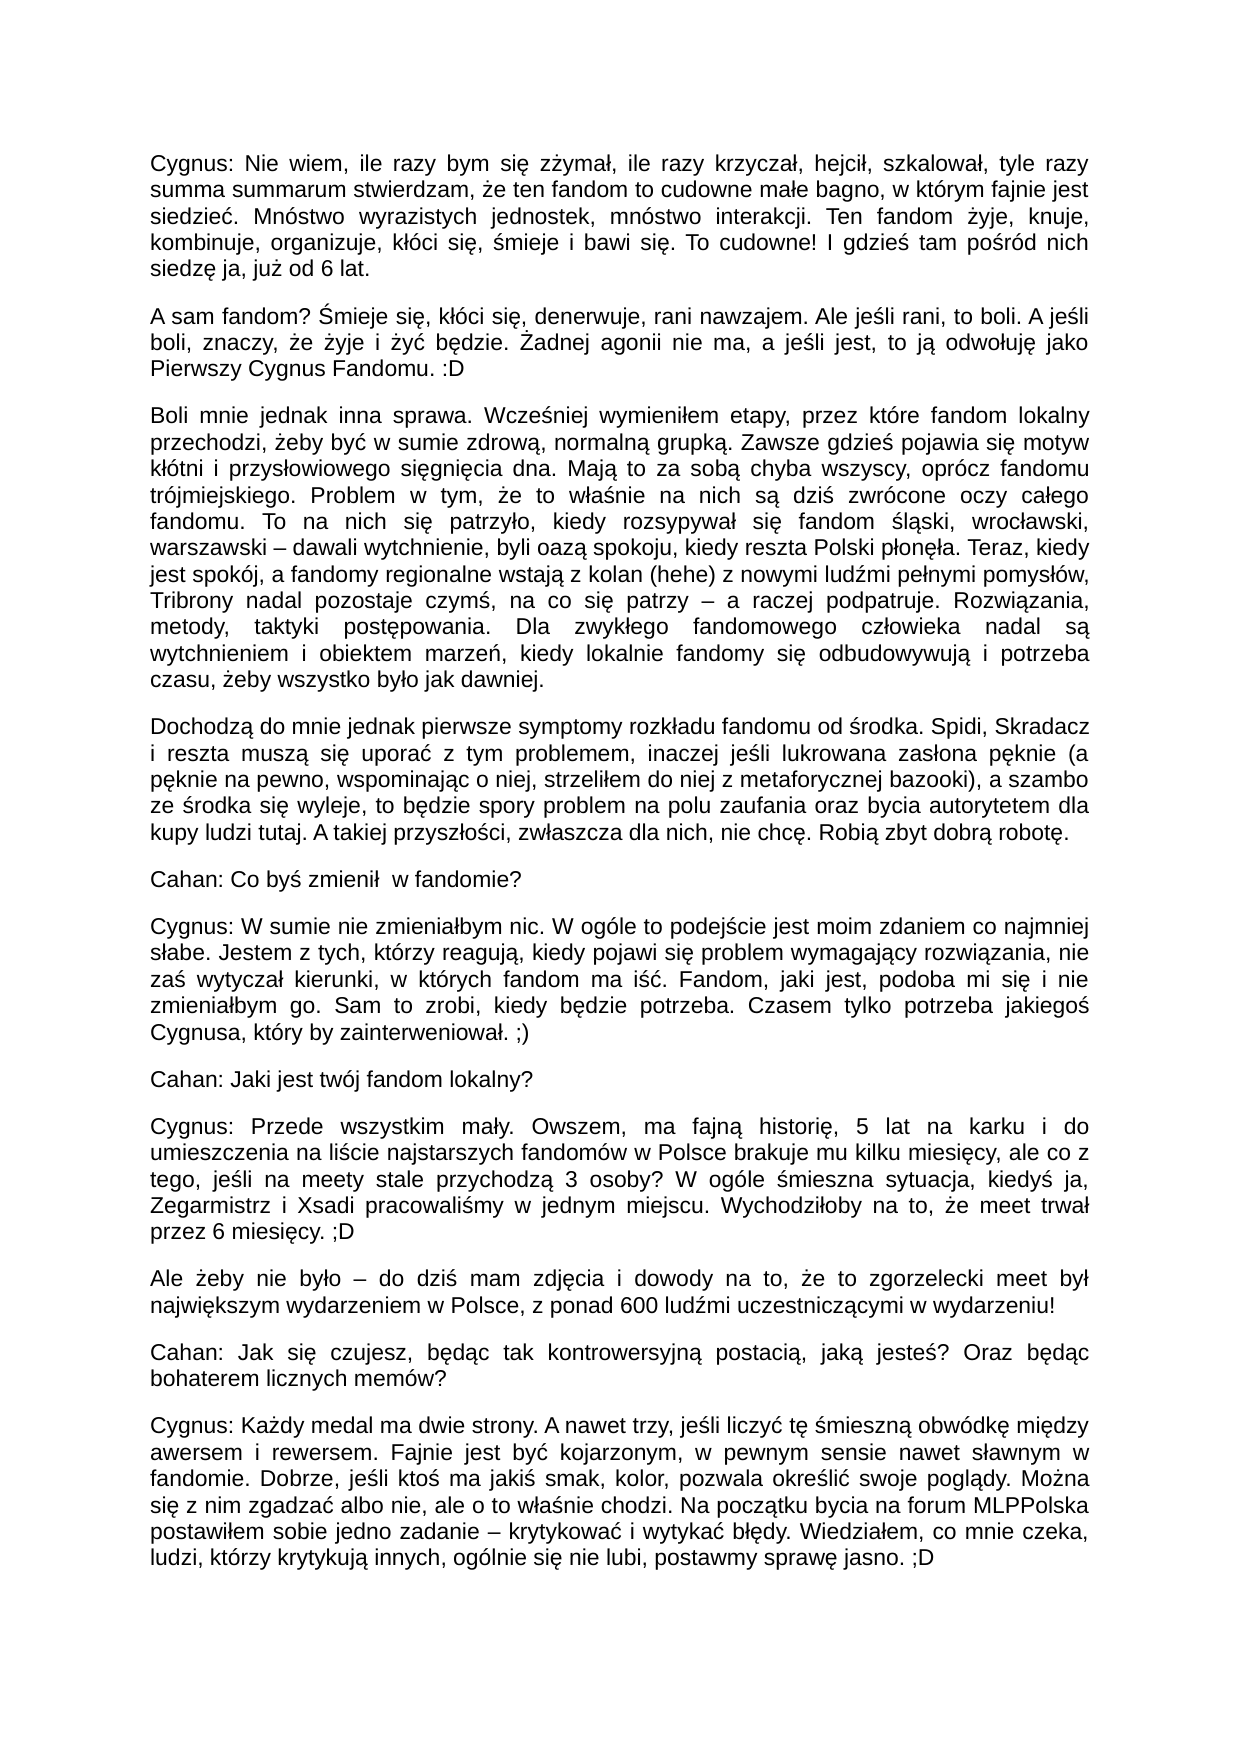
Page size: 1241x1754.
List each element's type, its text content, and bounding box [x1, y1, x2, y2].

text Cahan: Jaki jest twój fandom lokalny? [150, 1066, 1090, 1092]
text Cygnus: W sumie nie zmieniałbym nic. W ogóle to podejście jest moim zdaniem co najmniej słabe. Jestem z tych, którzy reagują, kiedy pojawi się problem wymagający rozwiązania, nie zaś wytyczał kierunki, w których fandom ma iść. Fandom, jaki jest, podoba mi się i nie zmieniałbym go. Sam to zrobi, kiedy będzie potrzeba. Czasem tylko potrzeba jakiegoś Cygnusa, który by zainterweniował. ;) [150, 913, 1090, 1045]
text Cahan: Co byś zmienił w fandomie? [150, 866, 1090, 892]
text Dochodzą do mnie jednak pierwsze symptomy rozkładu fandomu od środka. Spidi, Skradacz i reszta muszą się uporać z tym problemem, inaczej jeśli lukrowana zasłona pęknie (a pęknie na pewno, wspominając o niej, strzeliłem do niej z metaforycznej bazooki), a szambo ze środka się wyleje, to będzie spory problem na polu zaufania oraz bycia autorytetem dla kupy ludzi tutaj. A takiej przyszłości, zwłaszcza dla nich, nie chcę. Robią zbyt dobrą robotę. [150, 713, 1090, 845]
text Cygnus: Każdy medal ma dwie strony. A nawet trzy, jeśli liczyć tę śmieszną obwódkę między awersem i rewersem. Fajnie jest być kojarzonym, w pewnym sensie nawet sławnym w fandomie. Dobrze, jeśli ktoś ma jakiś smak, kolor, pozwala określić swoje poglądy. Można się z nim zgadzać albo nie, ale o to właśnie chodzi. Na początku bycia na forum MLPPolska postawiłem sobie jedno zadanie – krytykować i wytykać błędy. Wiedziałem, co mnie czeka, ludzi, którzy krytykują innych, ogólnie się nie lubi, postawmy sprawę jasno. ;D [150, 1412, 1090, 1571]
text Cahan: Jak się czujesz, będąc tak kontrowersyjną postacią, jaką jesteś? Oraz będąc bohaterem licznych memów? [150, 1339, 1090, 1392]
text Cygnus: Przede wszystkim mały. Owszem, ma fajną historię, 5 lat na karku i do umieszczenia na liście najstarszych fandomów w Polsce brakuje mu kilku miesięcy, ale co z tego, jeśli na meety stale przychodzą 3 osoby? W ogóle śmieszna sytuacja, kiedyś ja, Zegarmistrz i Xsadi pracowaliśmy w jednym miejscu. Wychodziłoby na to, że meet trwał przez 6 miesięcy. ;D [150, 1113, 1090, 1244]
text A sam fandom? Śmieje się, kłóci się, denerwuje, rani nawzajem. Ale jeśli rani, to boli. A jeśli boli, znaczy, że żyje i żyć będzie. Żadnej agonii nie ma, a jeśli jest, to ją odwołuję jako Pierwszy Cygnus Fandomu. :D [150, 303, 1090, 382]
text Ale żeby nie było – do dziś mam zdjęcia i dowody na to, że to zgorzelecki meet był największym wydarzeniem w Polsce, z ponad 600 ludźmi uczestniczącymi w wydarzeniu! [150, 1265, 1090, 1318]
text Boli mnie jednak inna sprawa. Wcześniej wymieniłem etapy, przez które fandom lokalny przechodzi, żeby być w sumie zdrową, normalną grupką. Zawsze gdzieś pojawia się motyw kłótni i przysłowiowego sięgnięcia dna. Mają to za sobą chyba wszyscy, oprócz fandomu trójmiejskiego. Problem w tym, że to właśnie na nich są dziś zwrócone oczy całego fandomu. To na nich się patrzyło, kiedy rozsypywał się fandom śląski, wrocławski, warszawski – dawali wytchnienie, byli oazą spokoju, kiedy reszta Polski płonęła. Teraz, kiedy jest spokój, a fandomy regionalne wstają z kolan (hehe) z nowymi ludźmi pełnymi pomysłów, Tribrony nadal pozostaje czymś, na co się patrzy – a raczej podpatruje. Rozwiązania, metody, taktyki postępowania. Dla zwykłego fandomowego człowieka nadal są wytchnieniem i obiektem marzeń, kiedy lokalnie fandomy się odbudowywują i potrzeba czasu, żeby wszystko było jak dawniej. [150, 402, 1090, 692]
text Cygnus: Nie wiem, ile razy bym się zżymał, ile razy krzyczał, hejcił, szkalował, tyle razy summa summarum stwierdzam, że ten fandom to cudowne małe bagno, w którym fajnie jest siedzieć. Mnóstwo wyrazistych jednostek, mnóstwo interakcji. Ten fandom żyje, knuje, kombinuje, organizuje, kłóci się, śmieje i bawi się. To cudowne! I gdzieś tam pośród nich siedzę ja, już od 6 lat. [150, 150, 1090, 282]
